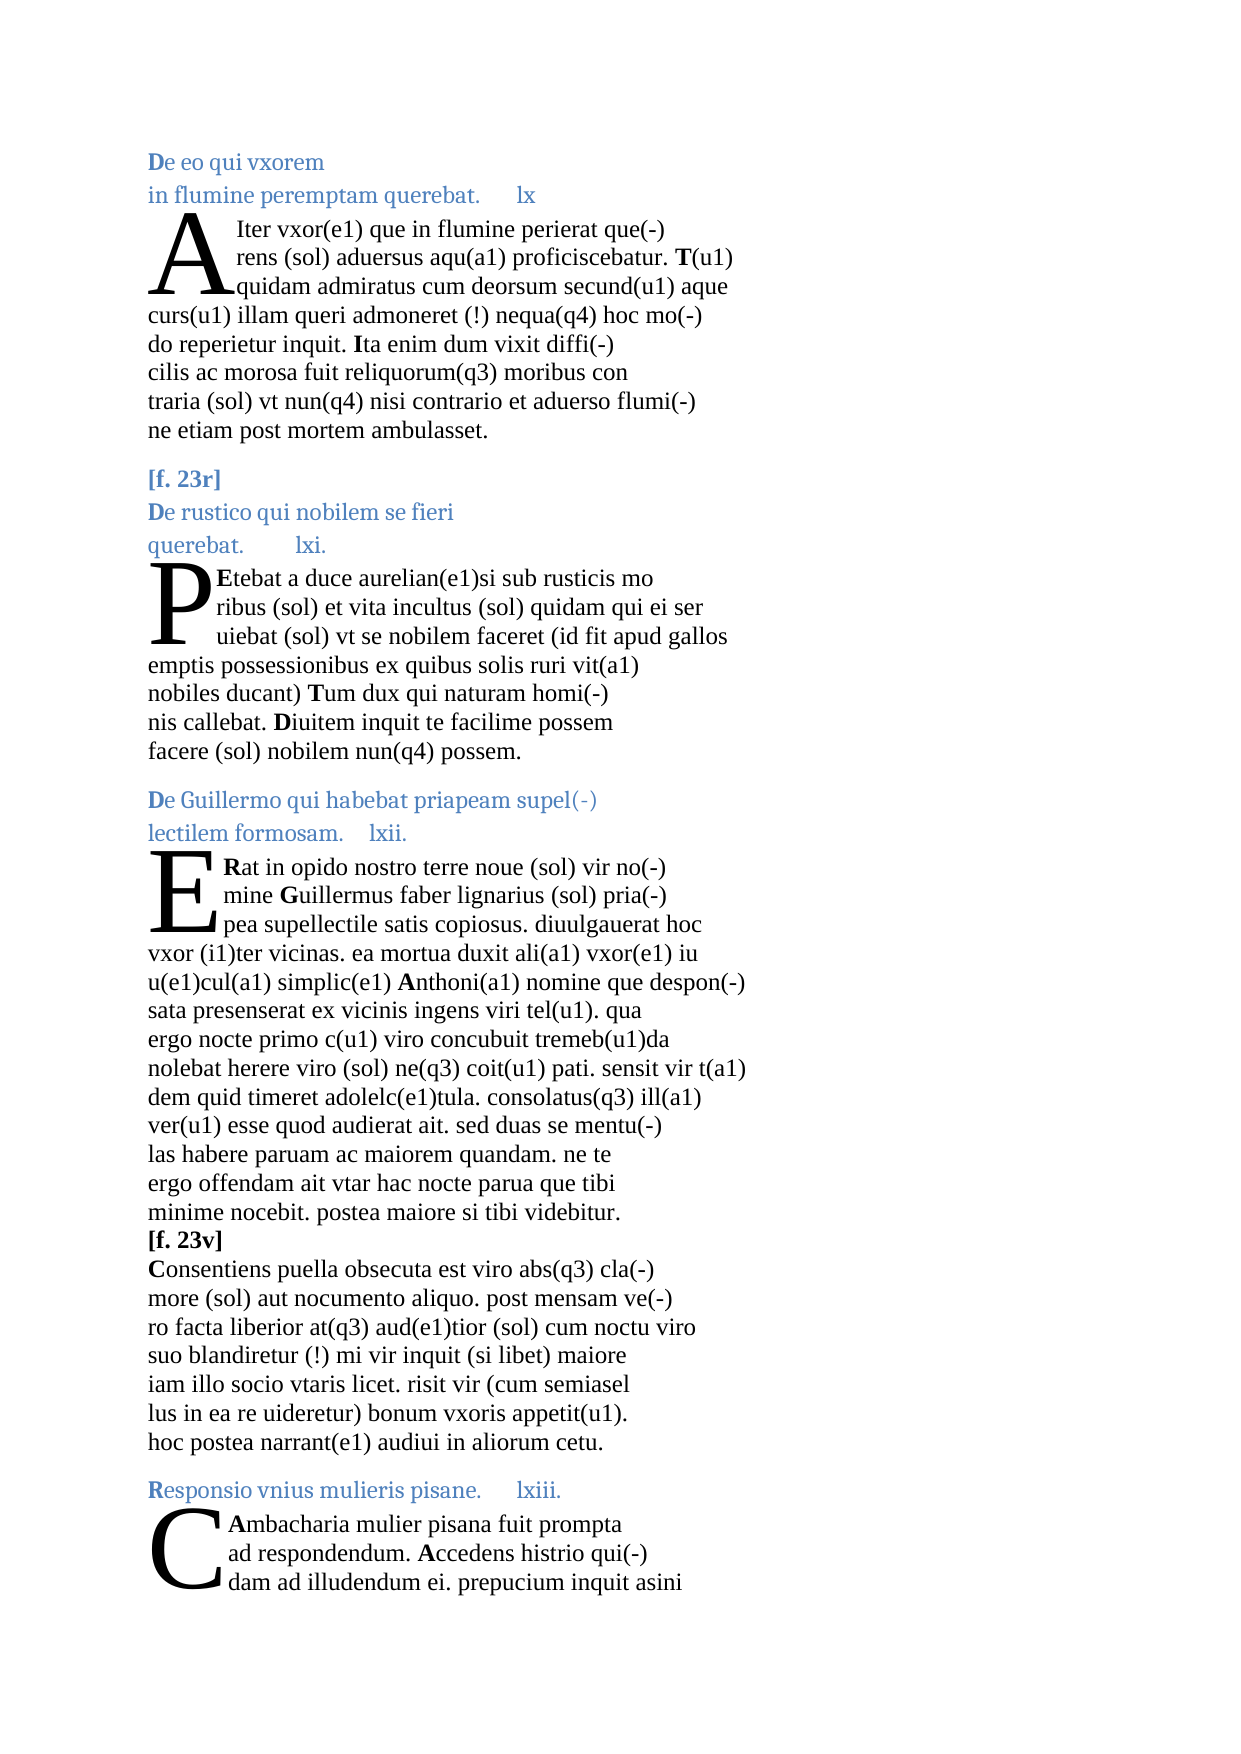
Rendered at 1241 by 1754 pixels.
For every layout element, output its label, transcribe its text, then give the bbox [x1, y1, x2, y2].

subtitle De eo qui vxorem in flumine peremptam querebat. lx [148, 148, 1093, 209]
text CAmbacharia mulier pisana fuit prompta ad respondendum. Accedens histrio qui(-) dam ad illudendum ei. prepucium inquit asini [148, 1509, 1093, 1596]
subtitle [f. 23r] De rustico qui nobilem se fieri querebat. lxi. [148, 464, 1093, 559]
text ERat in opido nostro terre noue (sol) vir no(-) mine Guillermus faber lignarius (sol) pria(-) pea supellectile satis copiosus. diuulgauerat hoc vxor (i1)ter vicinas. ea mortua duxit ali(a1) vxor(e1) iu u(e1)cul(a1) simplic(e1) Anthoni(a1) nomine que despon(-) sata presenserat ex vicinis ingens viri tel(u1). qua ergo nocte primo c(u1) viro concubuit tremeb(u1)da nolebat herere viro (sol) ne(q3) coit(u1) pati. sensit vir t(a1) dem quid timeret adolelc(e1)tula. consolatus(q3) ill(a1) ver(u1) esse quod audierat ait. sed duas se mentu(-) las habere paruam ac maiorem quandam. ne te ergo offendam ait vtar hac nocte parua que tibi minime nocebit. postea maiore si tibi videbitur. [f. 23v] Consentiens puella obsecuta est viro abs(q3) cla(-) more (sol) aut nocumento aliquo. post mensam ve(-) ro facta liberior at(q3) aud(e1)tior (sol) cum noctu viro suo blandiretur (!) mi vir inquit (si libet) maiore iam illo socio vtaris licet. risit vir (cum semiasel lus in ea re uideretur) bonum vxoris appetit(u1). hoc postea narrant(e1) audiui in aliorum cetu. [148, 852, 1093, 1455]
text AIter vxor(e1) que in flumine perierat que(-) rens (sol) aduersus aqu(a1) proficiscebatur. T(u1) quidam admiratus cum deorsum secund(u1) aque curs(u1) illam queri admoneret (!) nequa(q4) hoc mo(-) do reperietur inquit. Ita enim dum vixit diffi(-) cilis ac morosa fuit reliquorum(q3) moribus con traria (sol) vt nun(q4) nisi contrario et aduerso flumi(-) ne etiam post mortem ambulasset. [148, 214, 1093, 444]
text PEtebat a duce aurelian(e1)si sub rusticis mo ribus (sol) et vita incultus (sol) quidam qui ei ser uiebat (sol) vt se nobilem faceret (id fit apud gallos emptis possessionibus ex quibus solis ruri vit(a1) nobiles ducant) Tum dux qui naturam homi(-) nis callebat. Diuitem inquit te facilime possem facere (sol) nobilem nun(q4) possem. [148, 563, 1093, 765]
subtitle Responsio vnius mulieris pisane. lxiii. [148, 1476, 1093, 1505]
subtitle De Guillermo qui habebat priapeam supel(-) lectilem formosam. lxii. [148, 786, 1093, 847]
